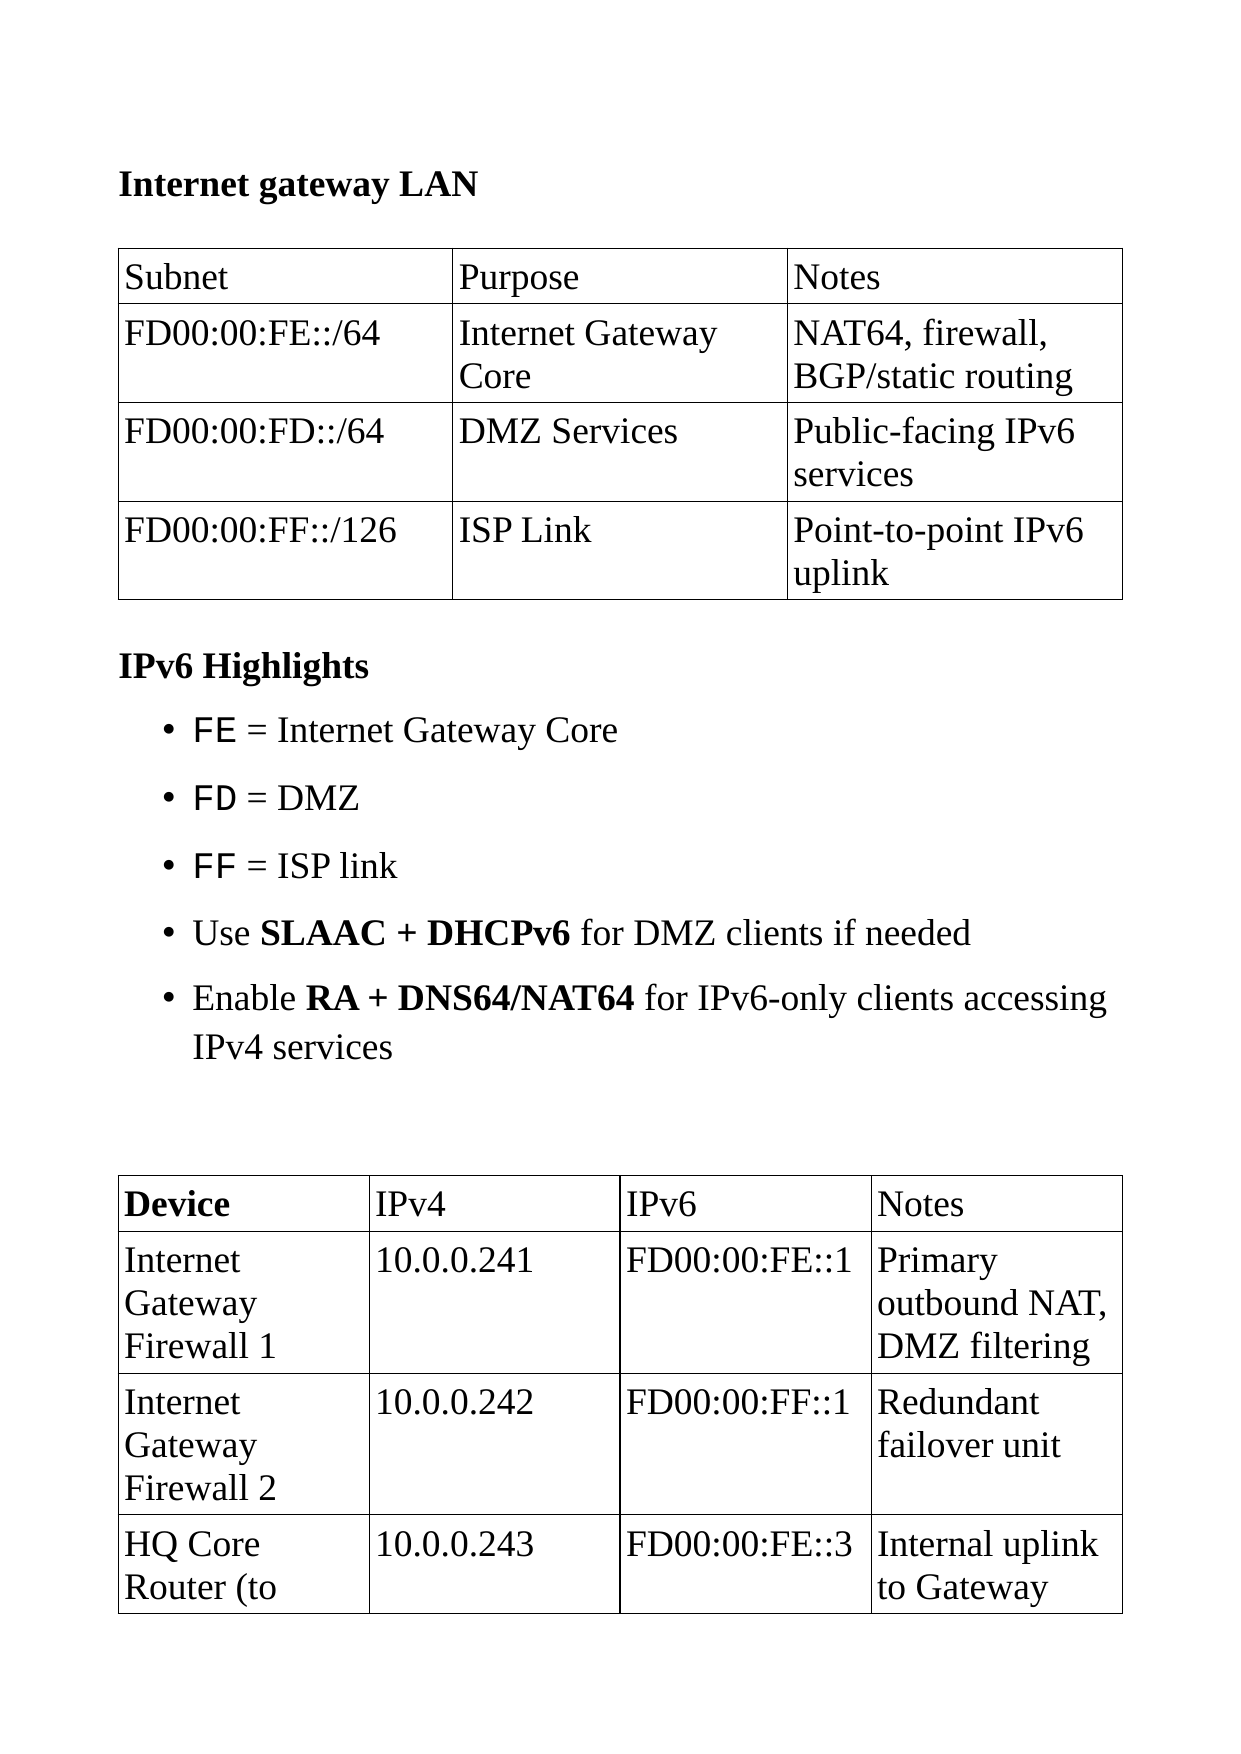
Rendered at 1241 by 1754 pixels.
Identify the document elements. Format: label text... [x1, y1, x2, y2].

table_header Purpose [453, 249, 787, 303]
table_cell FD00:00:FE::1 [621, 1232, 871, 1372]
list FE = Internet Gateway Core [162, 708, 1122, 754]
table_header Subnet [119, 249, 452, 303]
table_header Notes [788, 249, 1122, 303]
table_cell FD00:00:FE::/64 [119, 304, 452, 402]
text Internet gateway LAN [118, 161, 1122, 204]
table_cell FD00:00:FD::/64 [119, 403, 452, 501]
table_cell Internal uplink to Gateway [872, 1515, 1122, 1613]
text IPv6 Highlights [118, 643, 1122, 687]
table_header IPv4 [370, 1176, 619, 1231]
list Enable RA + DNS64/NAT64 for IPv6-only clients accessing IPv4 services [162, 975, 1122, 1068]
table_cell ISP Link [453, 502, 787, 599]
table_cell Public-facing IPv6 services [788, 403, 1122, 501]
table_cell Point-to-point IPv6 uplink [788, 502, 1122, 599]
table_cell Primary outbound NAT, DMZ filtering [872, 1232, 1122, 1372]
table_cell FD00:00:FF::1 [621, 1374, 871, 1514]
table_cell 10.0.0.242 [370, 1374, 619, 1514]
list Use SLAAC + DHCPv6 for DMZ clients if needed [162, 911, 1122, 954]
table_cell Redundant failover unit [872, 1374, 1122, 1514]
table_cell Internet Gateway Firewall 1 [119, 1232, 369, 1372]
table_header Notes [872, 1176, 1122, 1231]
table_cell DMZ Services [453, 403, 787, 501]
list FD = DMZ [162, 775, 1122, 822]
table_cell FD00:00:FF::/126 [119, 502, 452, 599]
table_cell NAT64, firewall, BGP/static routing [788, 304, 1122, 402]
table_cell Internet Gateway Core [453, 304, 787, 402]
list FF = ISP link [162, 843, 1122, 889]
table_header IPv6 [621, 1176, 871, 1231]
table_header Device [119, 1176, 369, 1231]
table_cell 10.0.0.241 [370, 1232, 619, 1372]
table_cell HQ Core Router (to [119, 1515, 369, 1613]
table_cell FD00:00:FE::3 [621, 1515, 871, 1613]
table_cell 10.0.0.243 [370, 1515, 619, 1613]
table_cell Internet Gateway Firewall 2 [119, 1374, 369, 1514]
